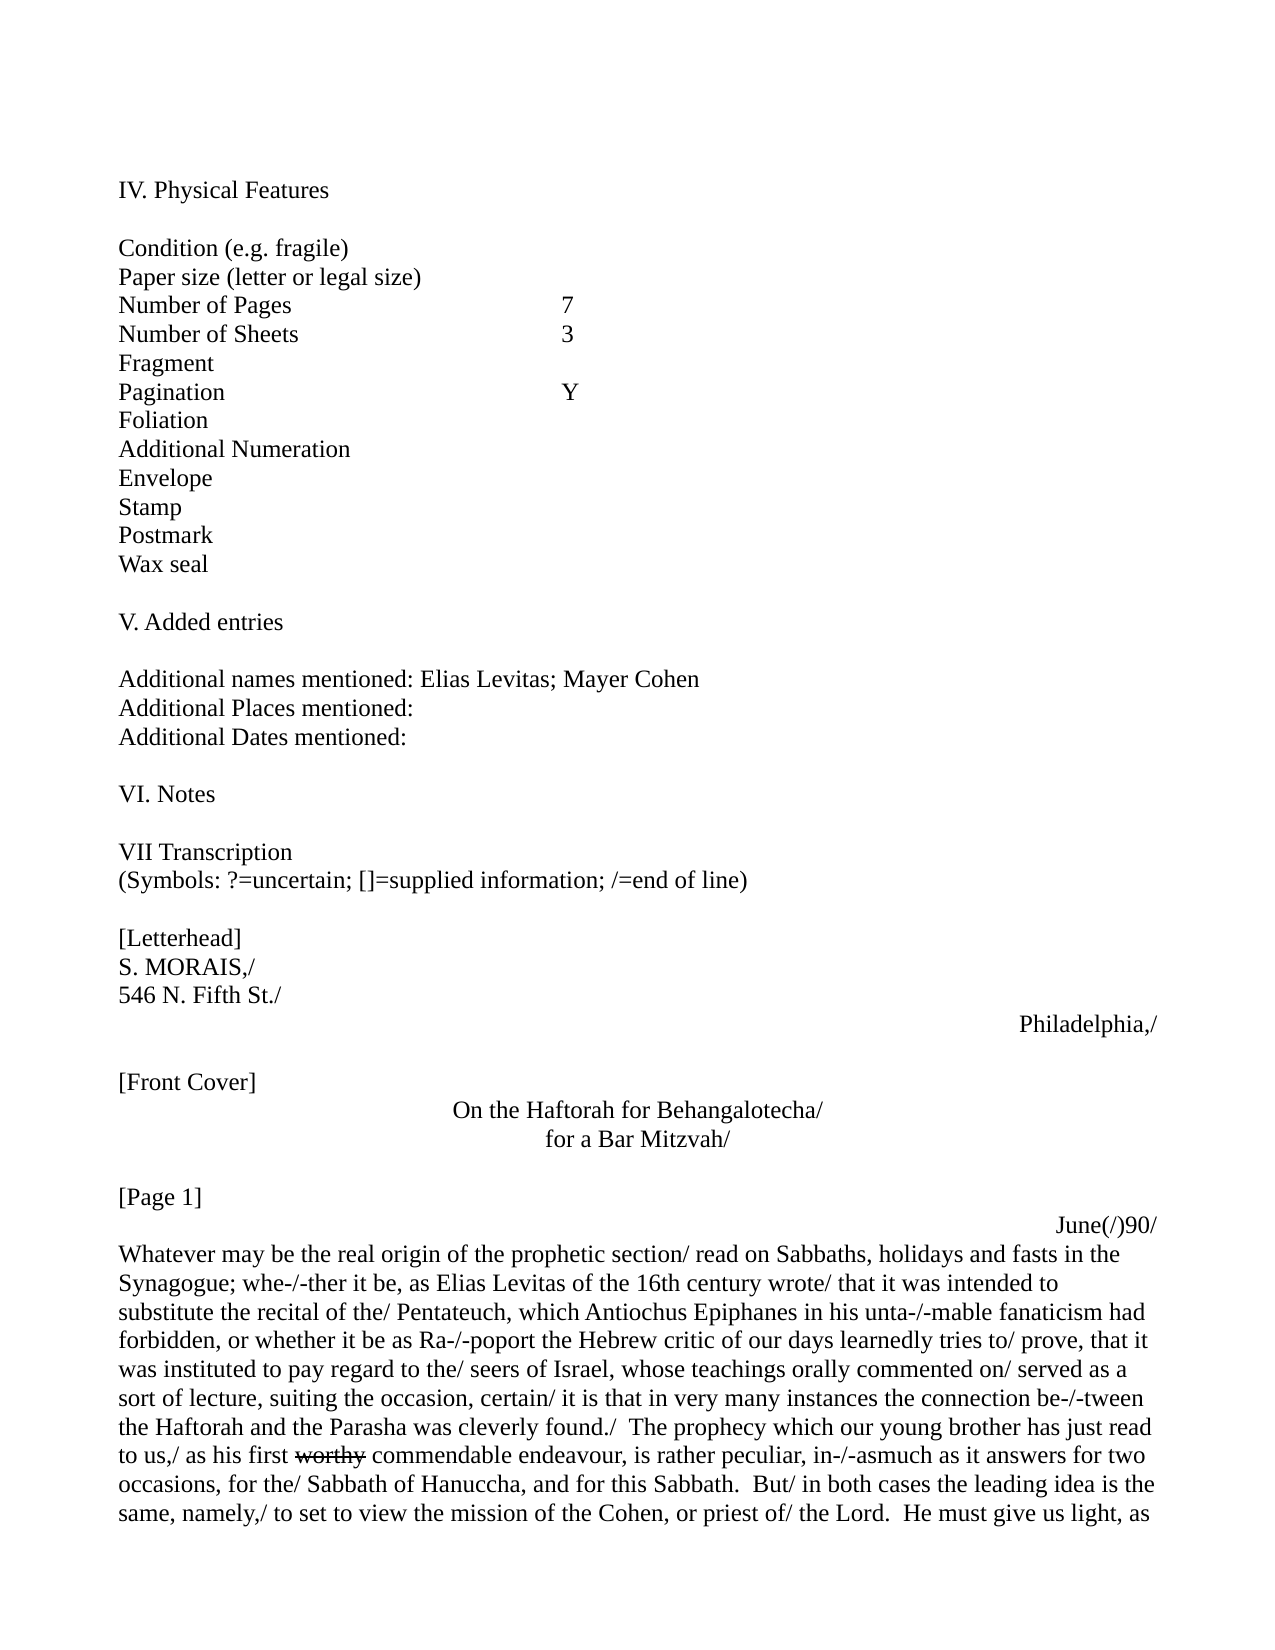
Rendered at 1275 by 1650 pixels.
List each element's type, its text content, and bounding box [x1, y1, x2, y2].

text Foliation [118, 406, 1157, 434]
text Additional Dates mentioned: [118, 722, 1157, 751]
text for a Bar Mitzvah/ [118, 1124, 1157, 1153]
text IV. Physical Features [118, 176, 1157, 204]
text Stamp [118, 492, 1157, 521]
text Additional Numeration [118, 434, 1157, 463]
text Number of Pages 7 [118, 291, 1157, 319]
text 546 N. Fifth St./ [118, 981, 1157, 1009]
text Pagination Y [118, 377, 1157, 406]
text June(/)90/ [118, 1211, 1157, 1239]
text [Front Cover] [118, 1067, 1157, 1096]
text Wax seal [118, 549, 1157, 578]
text Postma rk [118, 521, 1157, 549]
text On the Haftorah for Behangalotecha/ [118, 1096, 1157, 1124]
text Condition (e.g. fragile) [118, 233, 1157, 262]
text Additional Places mentioned: [118, 693, 1157, 722]
text Paper size (letter or legal size) [118, 262, 1157, 291]
text V. Added entries [118, 607, 1157, 636]
text Envelope [118, 463, 1157, 492]
text VI. Notes [118, 779, 1157, 808]
text VII Transcription [118, 837, 1157, 866]
text [Letterhead] [118, 923, 1157, 952]
text Number of Sheets 3 [118, 319, 1157, 348]
text Additional names mentioned: Elias Levitas; Mayer Cohen [118, 664, 1157, 693]
text Whatever may be the real origin of the prophetic section/ read on Sabbaths, holidays and fasts in the Synagogue; whe-/-ther it be, as Elias Levitas of the 16th century wrote/ that it was intended to substitute the recital of the/ Pentateuch, which Antiochus Epiphanes in his unta-/-mable fanaticism had forbidden, or whether it be as Ra-/-poport the Hebrew critic of our days learnedly tries to/ prove, that it was instituted to pay regard to the/ seers of Israel, whose teachings orally commented on/ served as a sort of lecture, suiting the occasion, certain/ it is that in very many instances the connection be-/-tween the Haftorah and the Parasha was cleverly found./ The prophecy which our young brother has just read to us,/ as his first worthy commendable endeavour, is rather peculiar, in-/-asmuch as it answers for two occasions, for the/ Sabbath of Hanuccha, and for this Sabbath. But/ in both cases the leading idea is the same, namely,/ to set to view the mission of the Cohen, or priest of/ the Lord. He must give us light, as [118, 1239, 1157, 1527]
text [Page 1] [118, 1182, 1157, 1211]
text Fragment [118, 348, 1157, 377]
text (Symbols: ?=uncertain; []=supplied information; /=end of line) [118, 866, 1157, 894]
text Philadelphia,/ [118, 1009, 1157, 1038]
text S. MORAIS,/ [118, 952, 1157, 981]
